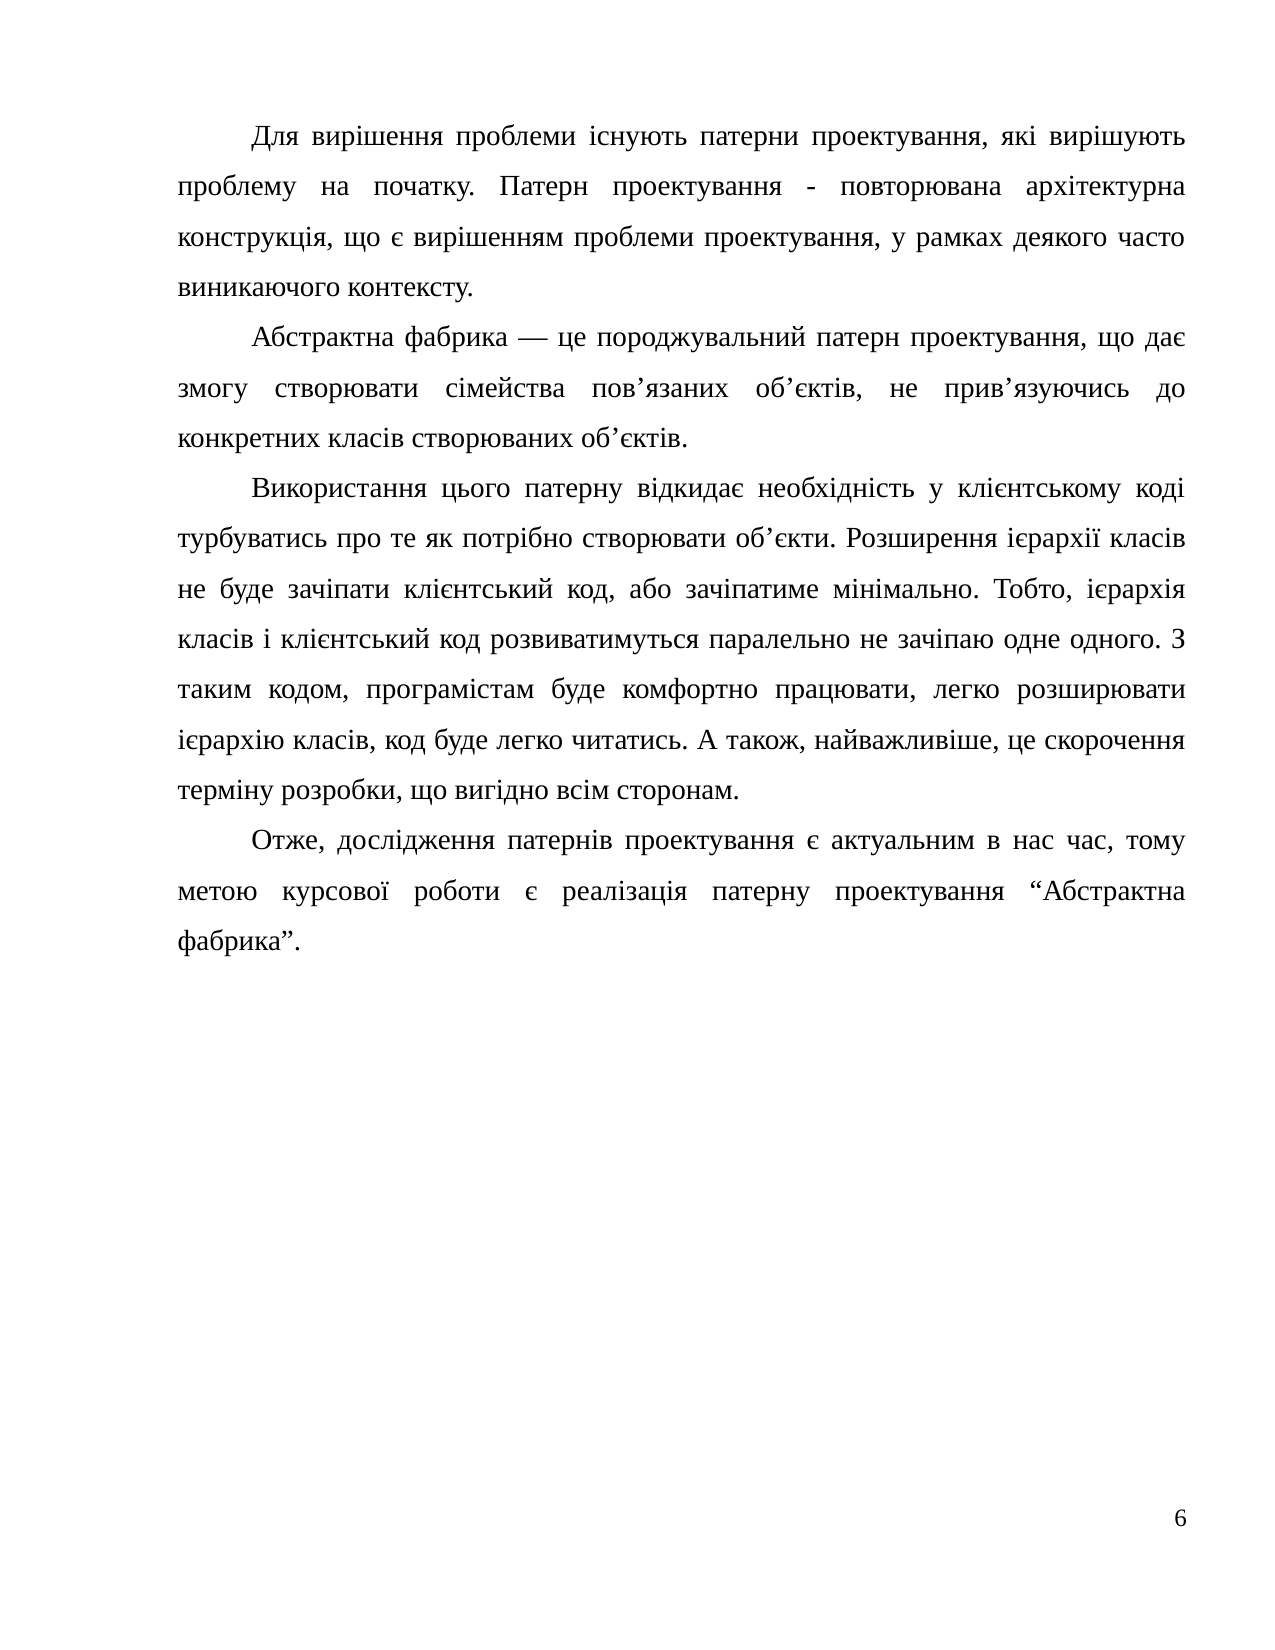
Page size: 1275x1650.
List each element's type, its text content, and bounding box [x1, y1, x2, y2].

text Для вирішення проблеми існують патерни проектування, які вирішують проблему на початку. Патерн проектування - повторювана архітектурна конструкція, що є вирішенням проблеми проектування, у рамках деякого часто виникаючого контексту. [177, 118, 1186, 303]
text Отже, дослідження патернів проектування є актуальним в нас час, тому метою курсової роботи є реалізація патерну проектування “Абстрактна фабрика”. [177, 822, 1186, 957]
text Абстрактна фабрика — це породжувальний патерн проектування, що дає змогу створювати сімейства пов’язаних об’єктів, не прив’язуючись до конкретних класів створюваних об’єктів. [177, 319, 1186, 453]
text Використання цього патерну відкидає необхідність у клієнтському коді турбуватись про те як потрібно створювати об’єкти. Розширення ієрархії класів не буде зачіпати клієнтський код, або зачіпатиме мінімально. Тобто, ієрархія класів і клієнтський код розвиватимуться паралельно не зачіпаю одне одного. З таким кодом, програмістам буде комфортно працювати, легко розширювати ієрархію класів, код буде легко читатись. А також, найважливіше, це скорочення терміну розробки, що вигідно всім сторонам. [177, 470, 1186, 806]
